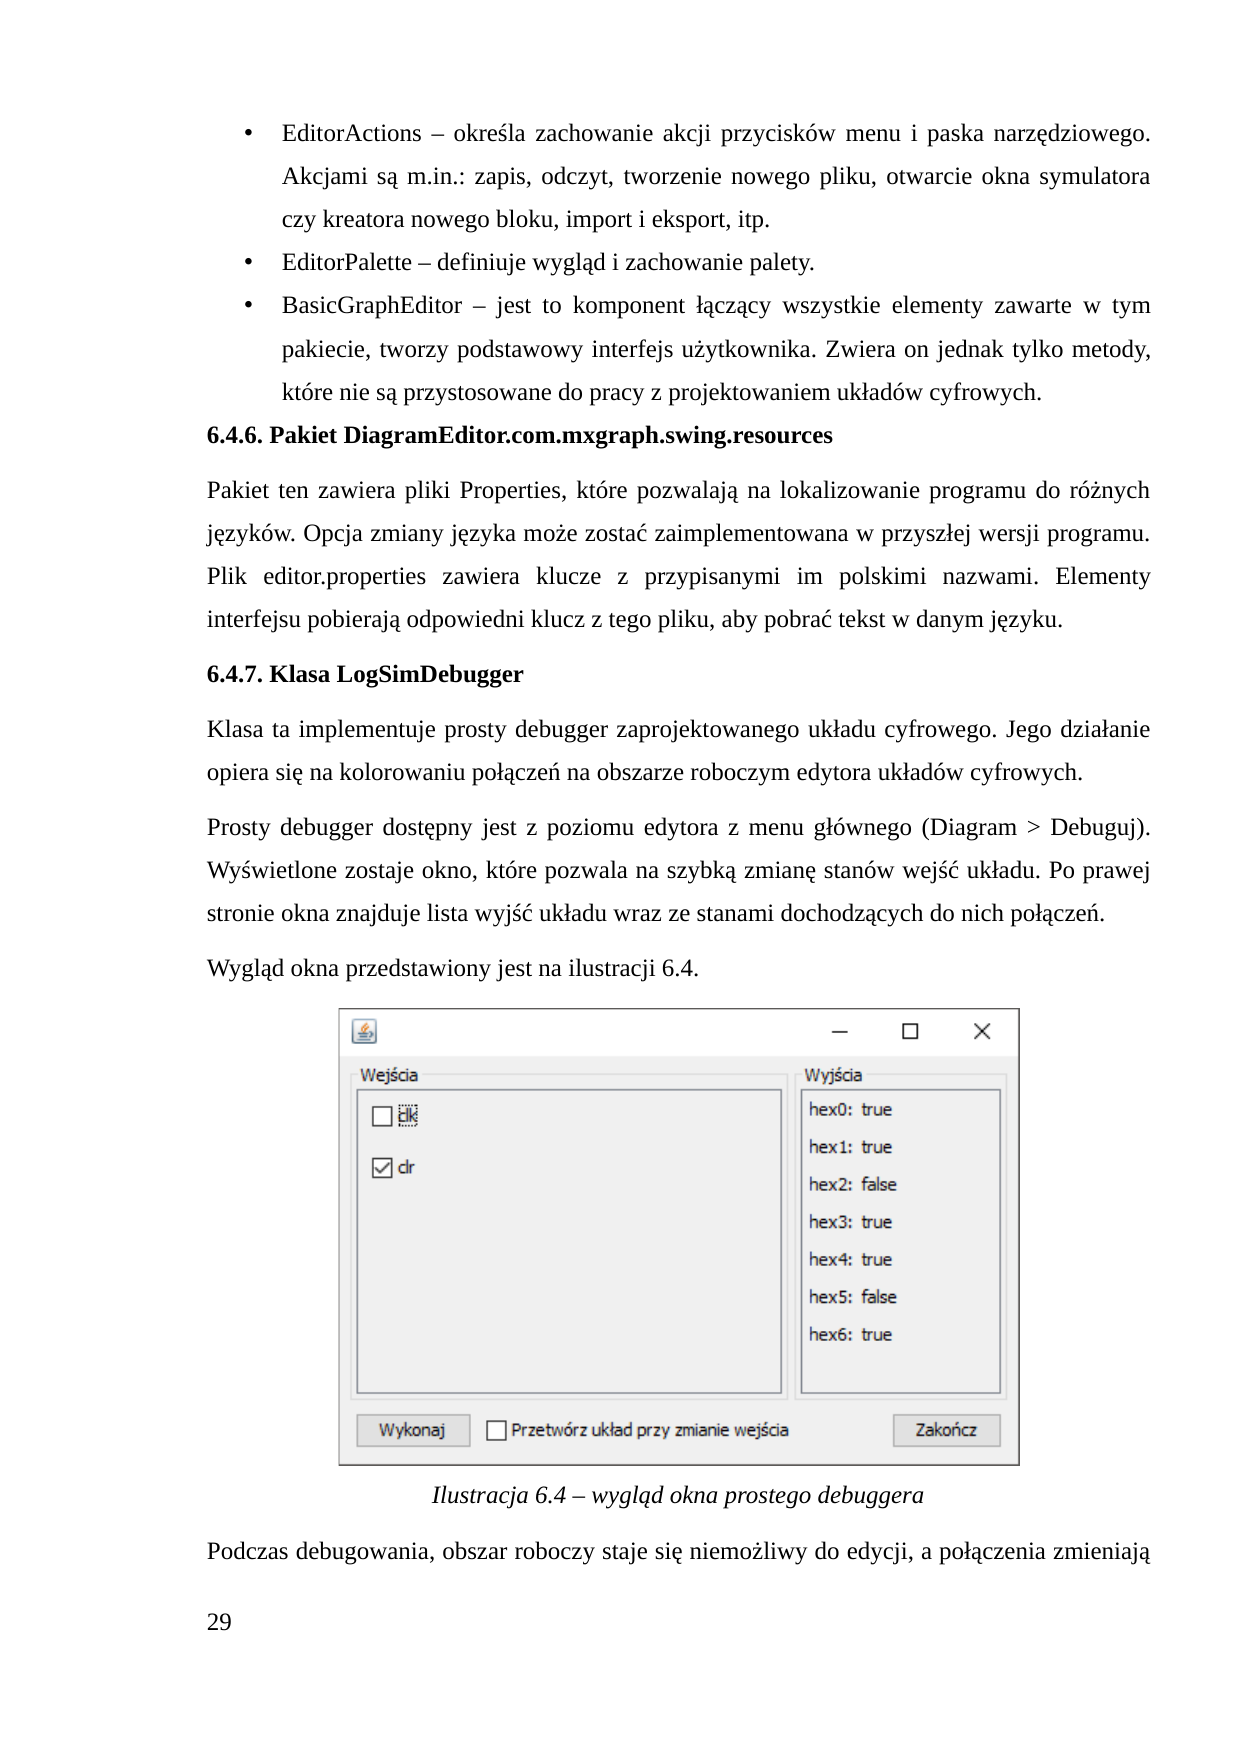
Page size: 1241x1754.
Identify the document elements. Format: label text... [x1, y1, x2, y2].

picture [338, 1008, 1020, 1466]
text Ilustracja 6.4 – wygląd okna prostego debuggera [207, 1008, 1152, 1509]
list EditorPalette – definiuje wygląd i zachowanie palety. [244, 247, 1152, 276]
text Pakiet ten zawiera pliki Properties, które pozwalają na lokalizowanie programu do różnych języków. Opcja zmiany języka może zostać zaimplementowana w przyszłej wersji programu. Plik editor.properties zawiera klucze z przypisanymi im polskimi nazwami. Elementy interfejsu pobierają odpowiedni klucz z tego pliku, aby pobrać tekst w danym języku. [207, 475, 1152, 633]
list EditorActions – określa zachowanie akcji przycisków menu i paska narzędziowego. Akcjami są m.in.: zapis, odczyt, tworzenie nowego pliku, otwarcie okna symulatora czy kreatora nowego bloku, import i eksport, itp. [244, 118, 1152, 233]
list BasicGraphEditor – jest to komponent łączący wszystkie elementy zawarte w tym pakiecie, tworzy podstawowy interfejs użytkownika. Zwiera on jednak tylko metody, które nie są przystosowane do pracy z projektowaniem układów cyfrowych. [244, 291, 1152, 406]
text 6.4.7. Klasa LogSimDebugger [207, 659, 1152, 688]
text Wygląd okna przedstawiony jest na ilustracji 6.4. [207, 953, 1152, 982]
text 6.4.6. Pakiet DiagramEditor.com.mxgraph.swing.resources [207, 420, 1152, 449]
text Podczas debugowania, obszar roboczy staje się niemożliwy do edycji, a połączenia zmieniają [207, 1536, 1152, 1565]
text Klasa ta implementuje prosty debugger zaprojektowanego układu cyfrowego. Jego działanie opiera się na kolorowaniu połączeń na obszarze roboczym edytora układów cyfrowych. [207, 714, 1152, 786]
text Prosty debugger dostępny jest z poziomu edytora z menu głównego (Diagram > Debuguj). Wyświetlone zostaje okno, które pozwala na szybką zmianę stanów wejść układu. Po prawej stronie okna znajduje lista wyjść układu wraz ze stanami dochodzących do nich połączeń. [207, 812, 1152, 927]
